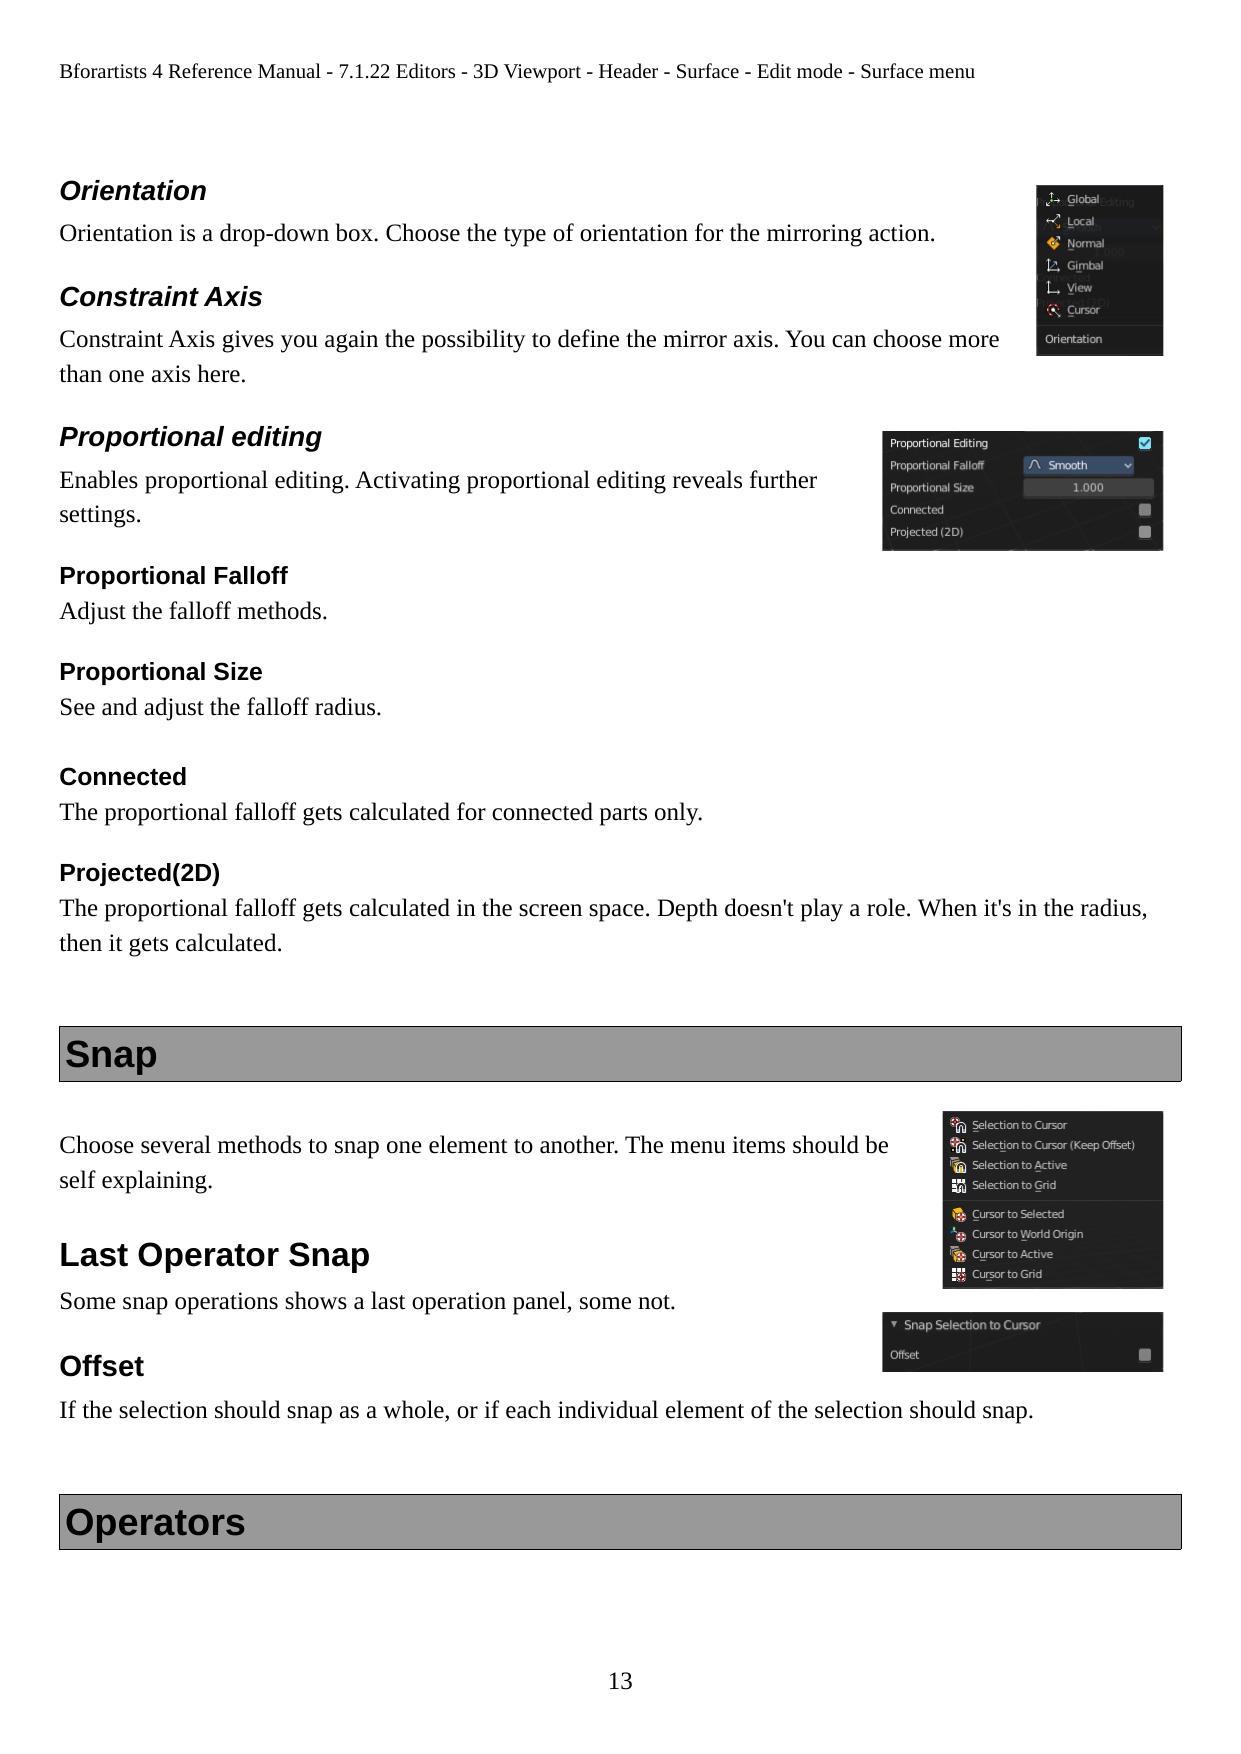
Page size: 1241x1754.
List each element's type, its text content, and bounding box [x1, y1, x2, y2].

subtitle Orientation [59, 174, 1181, 206]
picture [942, 1111, 1164, 1289]
subtitle Connected [59, 762, 1181, 791]
picture [882, 431, 1164, 551]
text Enables proportional editing. Activating proportional editing reveals further settings. [59, 465, 882, 528]
subtitle Proportional Size [59, 657, 1181, 686]
text The proportional falloff gets calculated for connected parts only. [59, 797, 1181, 826]
subtitle Proportional Falloff [59, 561, 1181, 589]
text Choose several methods to snap one element to another. The menu items should be self explaining. [59, 1130, 942, 1193]
text Orientation is a drop-down box. Choose the type of orientation for the mirroring action. [59, 218, 1036, 247]
table_header Snap [60, 1027, 1181, 1081]
subtitle Proportional editing [59, 421, 1181, 452]
picture [1036, 185, 1164, 356]
subtitle Offset [59, 1349, 1181, 1383]
subtitle Last Operator Snap [59, 1234, 942, 1273]
text Some snap operations shows a last operation panel, some not. [59, 1286, 1181, 1314]
text If the selection should snap as a whole, or if each individual element of the selection should snap. [59, 1396, 1181, 1424]
subtitle Projected(2D) [59, 858, 1181, 887]
table_header Operators [60, 1495, 1181, 1549]
text The proportional falloff gets calculated in the screen space. Depth doesn't play a role. When it's in the radius, then it gets calculated. [59, 893, 1181, 956]
text Adjust the falloff methods. [59, 596, 1181, 624]
subtitle [1164, 1234, 1181, 1273]
picture [882, 1312, 1164, 1372]
subtitle [1164, 280, 1181, 312]
subtitle Constraint Axis [59, 280, 1036, 312]
text Constraint Axis gives you again the possibility to define the mirror axis. You can choose more than one axis here. [59, 324, 1181, 388]
text See and adjust the falloff radius. [59, 692, 1181, 721]
